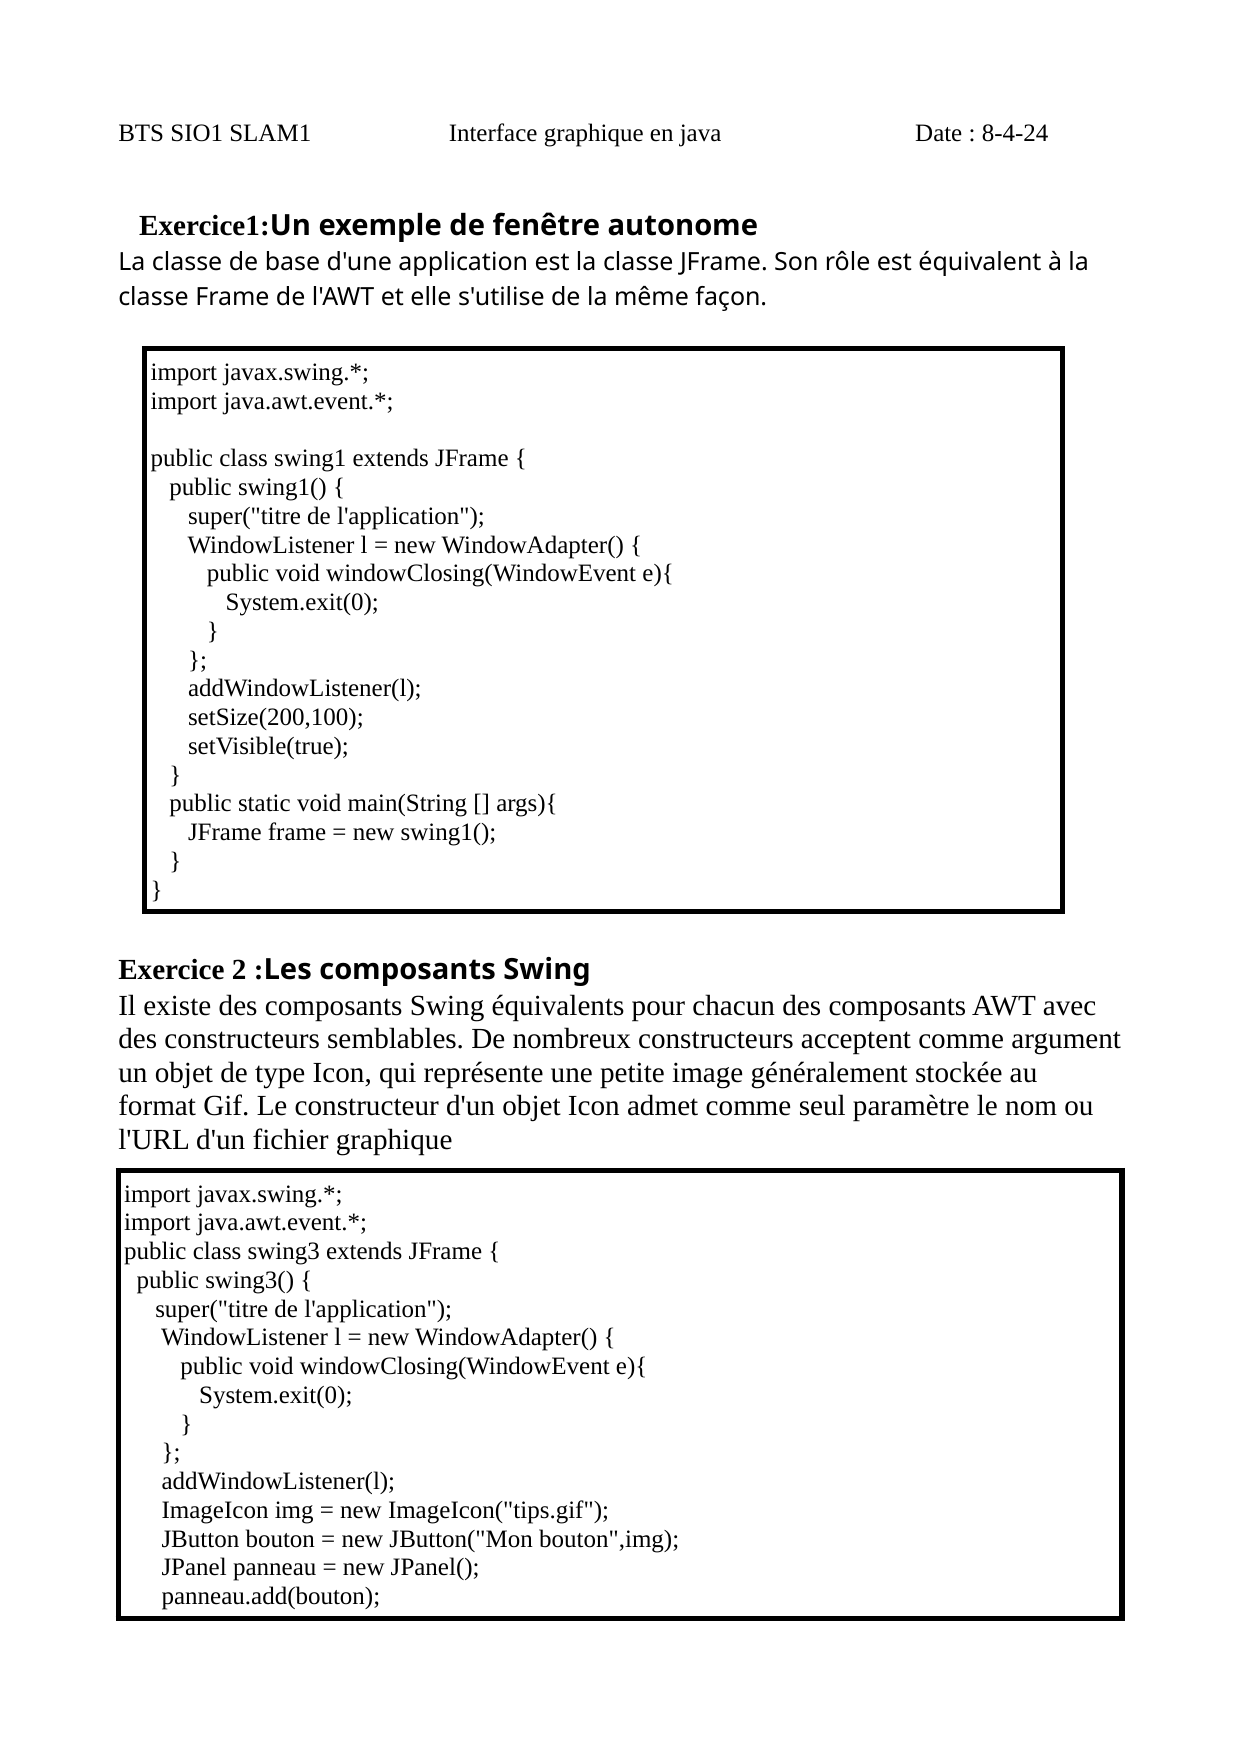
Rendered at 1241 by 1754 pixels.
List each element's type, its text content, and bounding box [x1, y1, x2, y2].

text La classe de base d'une application est la classe JFrame. Son rôle est équivalent à la classe Frame de l'AWT et elle s'utilise de la même façon. [118, 244, 1122, 313]
text BTS SIO1 SLAM1 Interface graphique en java Date : 8-4-24 [118, 118, 1122, 147]
table_header import javax.swing.*; import java.awt.event.*; public class swing3 extends JFrame { public swing3() { super("titre de l'application"); WindowListener l = new WindowAdapter() { public void windowClosing(WindowEvent e){ System.exit(0); } }; addWindowListener(l); ImageIcon img = new ImageIcon("tips.gif"); JButton bouton = new JButton("Mon bouton",img); JPanel panneau = new JPanel(); panneau.add(bouton); [121, 1173, 1119, 1616]
text Il existe des composants Swing équivalents pour chacun des composants AWT avec des constructeurs semblables. De nombreux constructeurs acceptent comme argument un objet de type Icon, qui représente une petite image généralement stockée au format Gif. Le constructeur d'un objet Icon admet comme seul paramètre le nom ou l'URL d'un fichier graphique [118, 988, 1122, 1155]
text Exercice1:Un exemple de fenêtre autonome [118, 204, 1122, 244]
text Exercice 2 :Les composants Swing [118, 948, 1122, 988]
table_header import javax.swing.*; import java.awt.event.*; public class swing1 extends JFrame { public swing1() { super("titre de l'application"); WindowListener l = new WindowAdapter() { public void windowClosing(WindowEvent e){ System.exit(0); } }; addWindowListener(l); setSize(200,100); setVisible(true); } public static void main(String [] args){ JFrame frame = new swing1(); } } [147, 351, 1060, 909]
